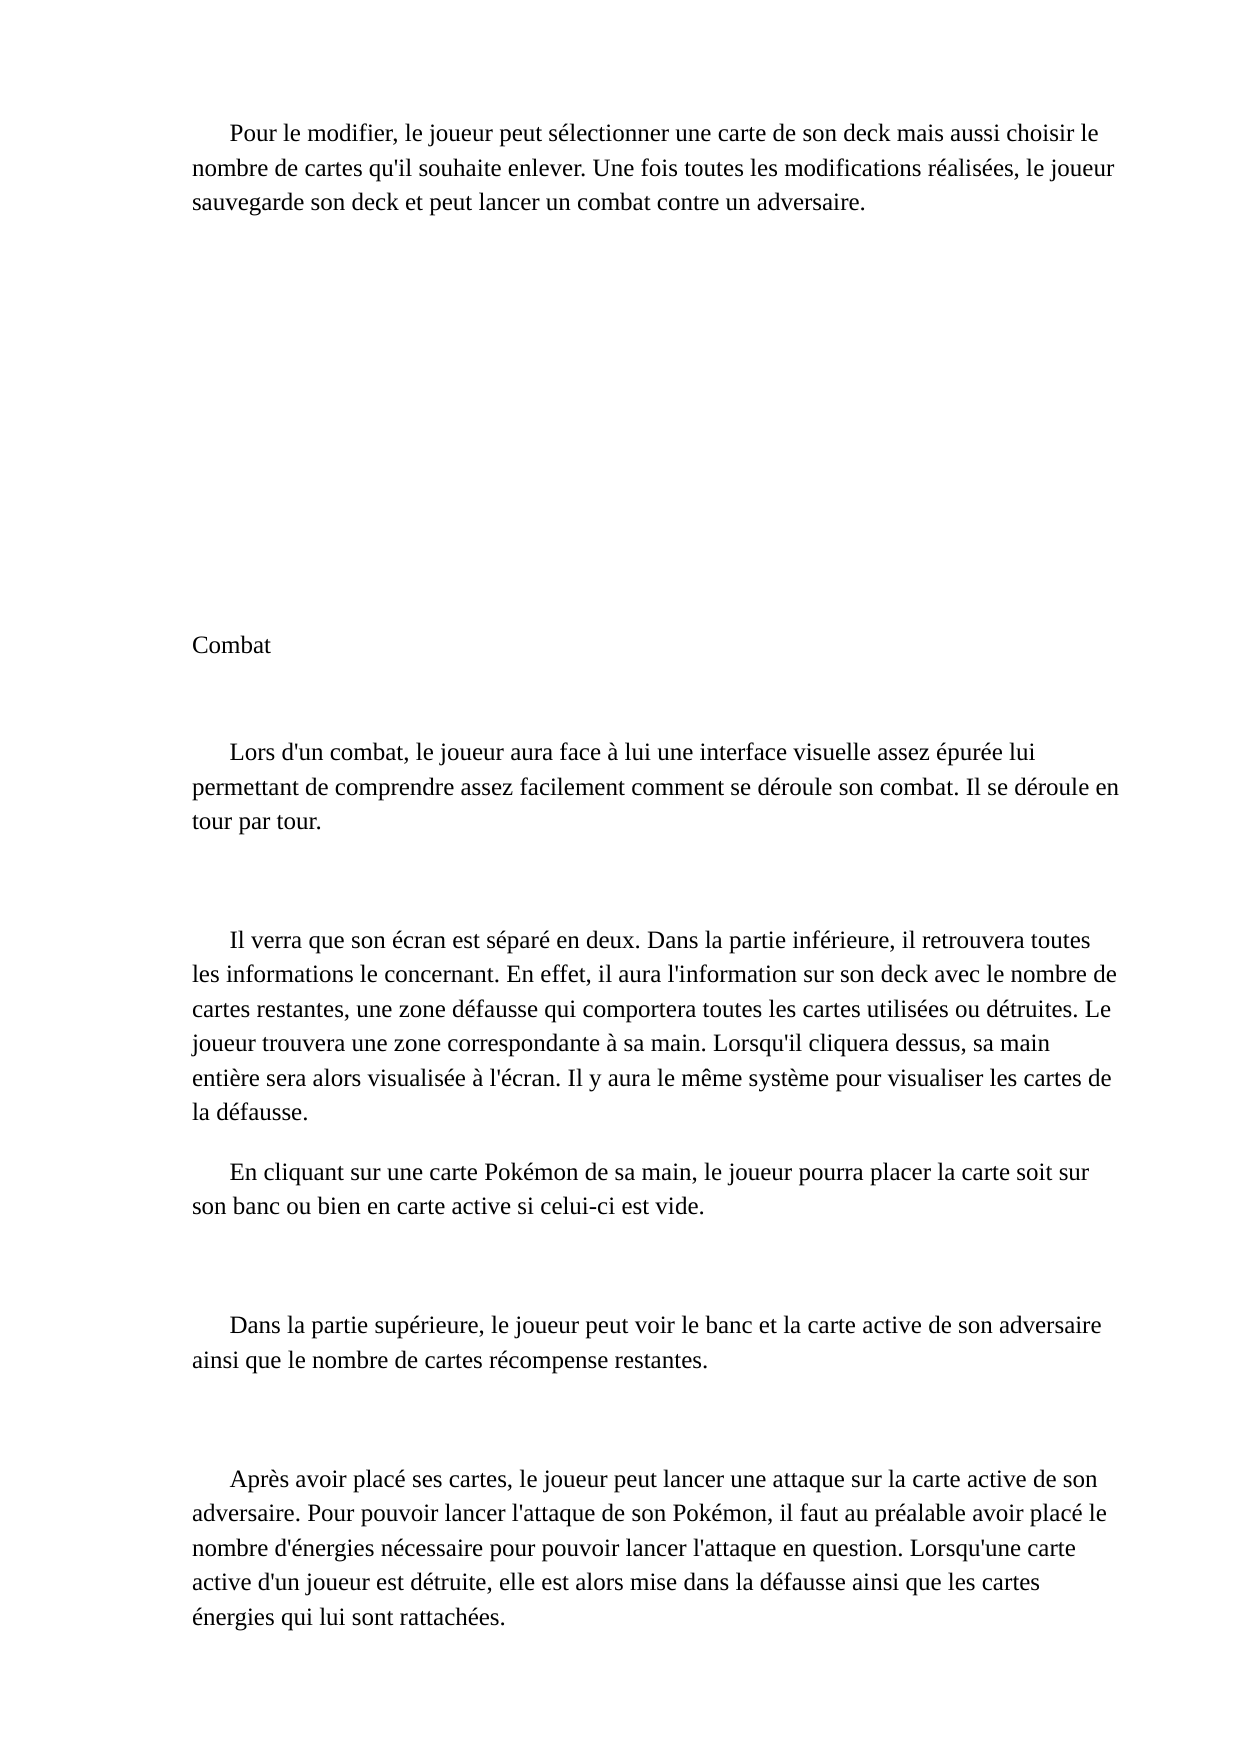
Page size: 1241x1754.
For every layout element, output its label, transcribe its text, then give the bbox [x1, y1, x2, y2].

text Il verra que son écran est séparé en deux. Dans la partie inférieure, il retrouvera toutes les informations le concernant. En effet, il aura l'information sur son deck avec le nombre de cartes restantes, une zone défausse qui comportera toutes les cartes utilisées ou détruites. Le joueur trouvera une zone correspondante à sa main. Lorsqu'il cliquera dessus, sa main entière sera alors visualisée à l'écran. Il y aura le même système pour visualiser les cartes de la défausse. [192, 925, 1122, 1126]
text Combat [192, 631, 1122, 659]
text En cliquant sur une carte Pokémon de sa main, le joueur pourra placer la carte soit sur son banc ou bien en carte active si celui-ci est vide. [192, 1157, 1122, 1220]
text Dans la partie supérieure, le joueur peut voir le banc et la carte active de son adversaire ainsi que le nombre de cartes récompense restantes. [192, 1310, 1122, 1373]
text Après avoir placé ses cartes, le joueur peut lancer une attaque sur la carte active de son adversaire. Pour pouvoir lancer l'attaque de son Pokémon, il faut au préalable avoir placé le nombre d'énergies nécessaire pour pouvoir lancer l'attaque en question. Lorsqu'une carte active d'un joueur est détruite, elle est alors mise dans la défausse ainsi que les cartes énergies qui lui sont rattachées. [192, 1464, 1122, 1630]
text Pour le modifier, le joueur peut sélectionner une carte de son deck mais aussi choisir le nombre de cartes qu'il souhaite enlever. Une fois toutes les modifications réalisées, le joueur sauvegarde son deck et peut lancer un combat contre un adversaire. [192, 118, 1122, 216]
text Lors d'un combat, le joueur aura face à lui une interface visuelle assez épurée lui permettant de comprendre assez facilement comment se déroule son combat. Il se déroule en tour par tour. [192, 737, 1122, 835]
